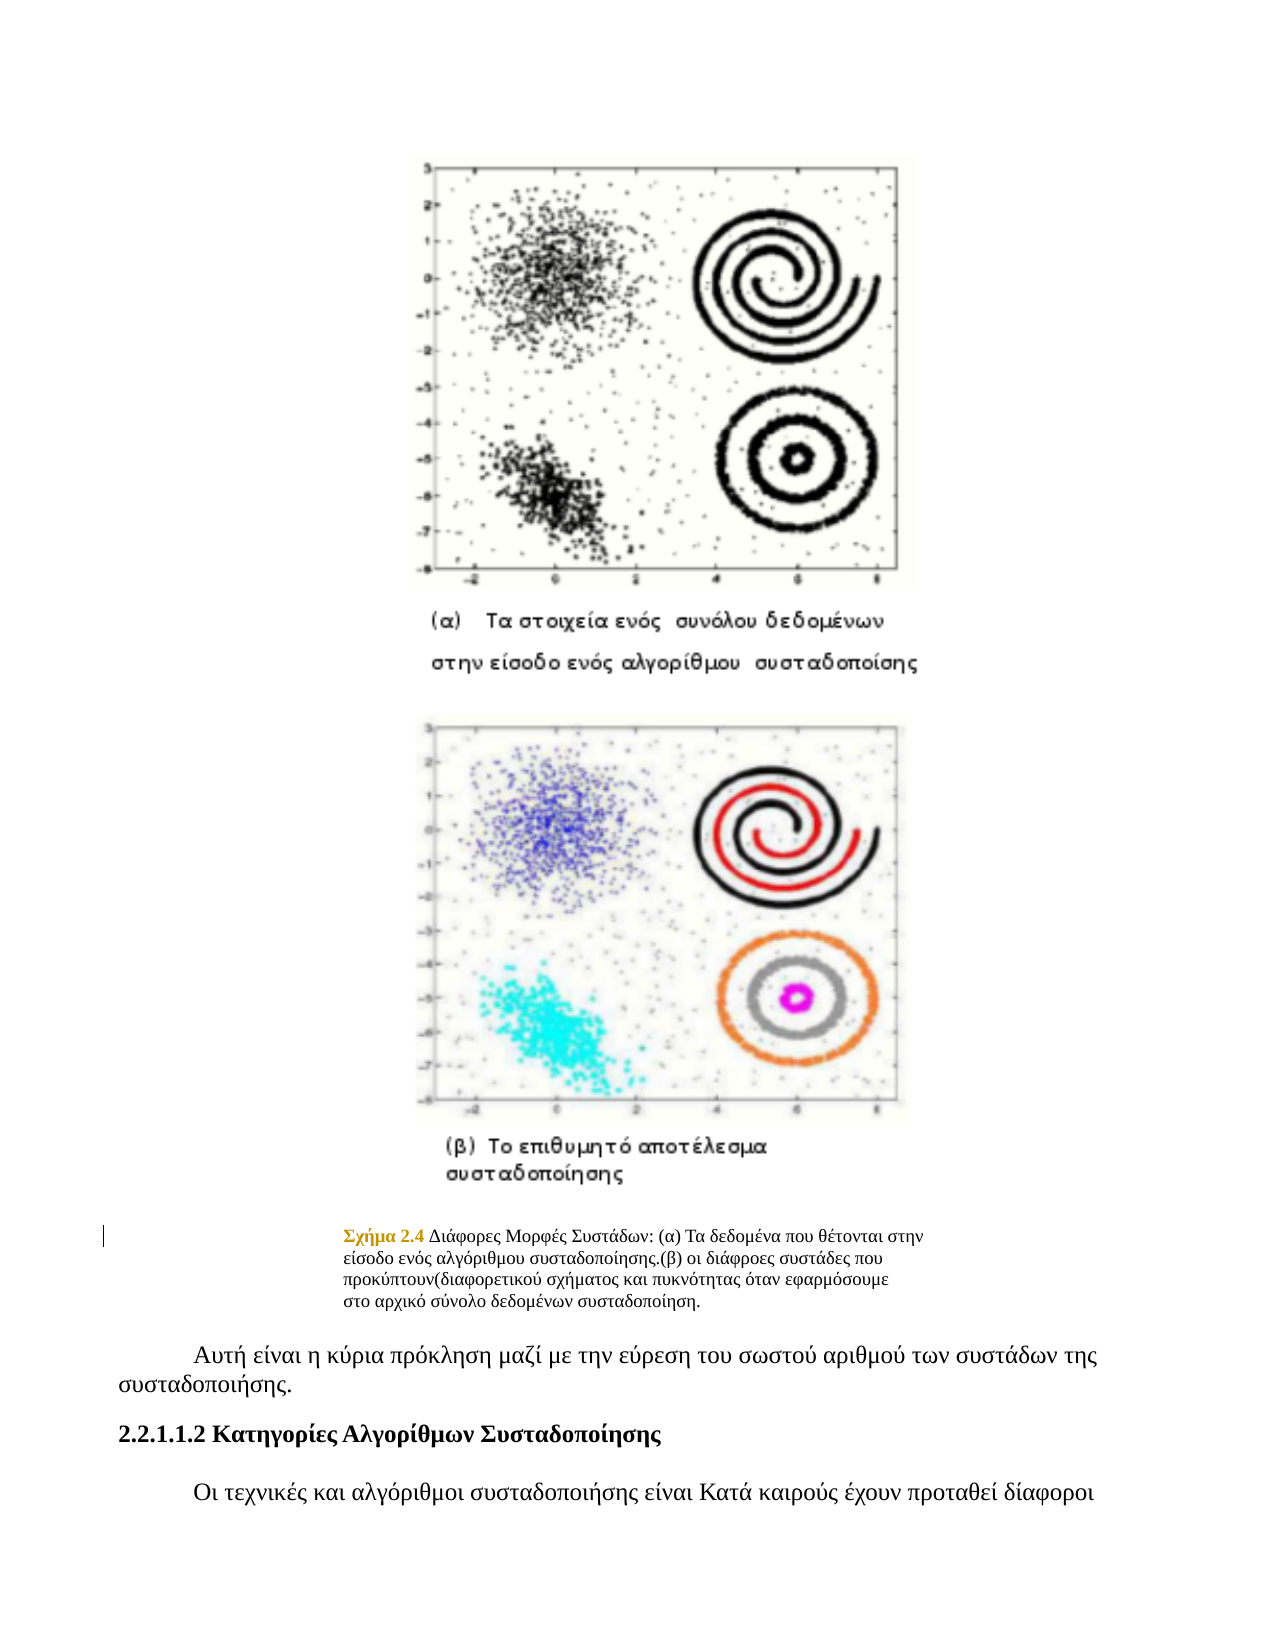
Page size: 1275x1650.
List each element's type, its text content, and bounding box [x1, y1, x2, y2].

text είσοδο ενός αλγόριθμου συσταδοποίησης.(β) οι διάφροες συστάδες που προκύπτουν(διαφορετικού σχήματος και πυκνότητας όταν εφαρμόσουμε [118, 1247, 1157, 1290]
text Σχήμα 2.4 Διάφορες Μορφές Συστάδων: (α) Τα δεδομένα που θέτονται στην [118, 880, 1157, 1247]
picture [316, 132, 959, 1208]
text Αυτή είναι η κύρια πρόκληση μαζί με την εύρεση του σωστού αριθμού των συστάδων της συσταδοποιήσης. [118, 1340, 1157, 1397]
text στο αρχικό σύνολο δεδομένων συσταδοποίηση. [118, 1290, 1157, 1311]
text 2.2.1.1.2 Κατηγορίες Αλγορίθμων Συσταδοποίησης [118, 1419, 1157, 1448]
text Οι τεχνικές και αλγόριθμοι συσταδοποιήσης είναι Κατά καιρούς έχουν προταθεί δίαφοροι [118, 1477, 1157, 1505]
